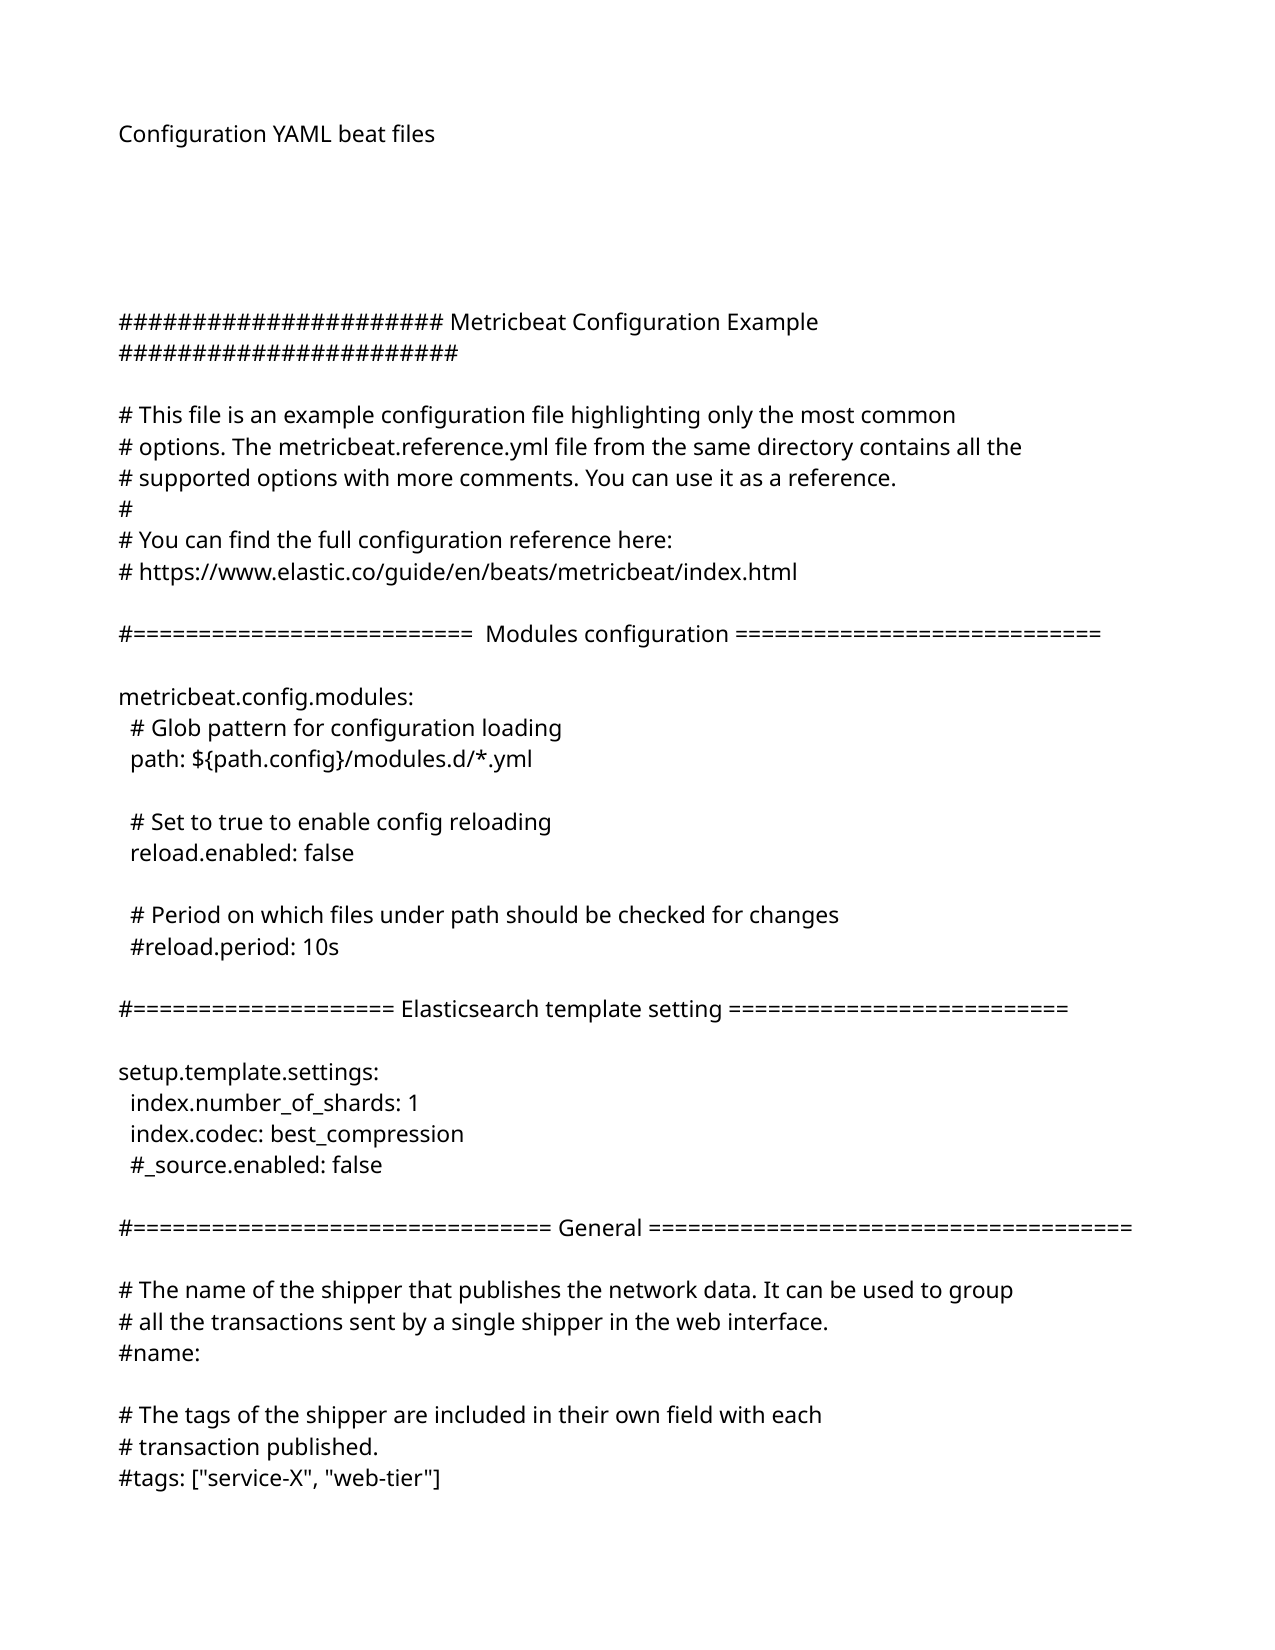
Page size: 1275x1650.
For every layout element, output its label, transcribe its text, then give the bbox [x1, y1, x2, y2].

text # Glob pattern for configuration loading [118, 712, 1157, 743]
text path: ${path.config}/modules.d/*.yml [118, 743, 1157, 774]
text #_source.enabled: false [118, 1149, 1157, 1181]
text index.number_of_shards: 1 [118, 1087, 1157, 1118]
text # all the transactions sent by a single shipper in the web interface. [118, 1306, 1157, 1337]
text index.codec: best_compression [118, 1118, 1157, 1149]
text #tags: ["service-X", "web-tier"] [118, 1462, 1157, 1493]
text #================================ General ===================================== [118, 1212, 1157, 1243]
text #name: [118, 1337, 1157, 1368]
text #==================== Elasticsearch template setting ========================== [118, 993, 1157, 1024]
text #reload.period: 10s [118, 931, 1157, 962]
text # The tags of the shipper are included in their own field with each [118, 1399, 1157, 1431]
text # You can find the full configuration reference here: [118, 524, 1157, 556]
text setup.template.settings: [118, 1056, 1157, 1087]
text # supported options with more comments. You can use it as a reference. [118, 462, 1157, 493]
text ###################### Metricbeat Configuration Example ####################### [118, 306, 1157, 368]
text # Set to true to enable config reloading [118, 806, 1157, 837]
text metricbeat.config.modules: [118, 681, 1157, 712]
text # options. The metricbeat.reference.yml file from the same directory contains all the [118, 431, 1157, 462]
text # [118, 493, 1157, 524]
text reload.enabled: false [118, 837, 1157, 868]
text # The name of the shipper that publishes the network data. It can be used to group [118, 1274, 1157, 1306]
text # https://www.elastic.co/guide/en/beats/metricbeat/index.html [118, 556, 1157, 587]
text # This file is an example configuration file highlighting only the most common [118, 399, 1157, 431]
text # Period on which files under path should be checked for changes [118, 899, 1157, 931]
text Configuration YAML beat files [118, 118, 1157, 149]
text # transaction published. [118, 1431, 1157, 1462]
text #========================== Modules configuration ============================ [118, 618, 1157, 649]
